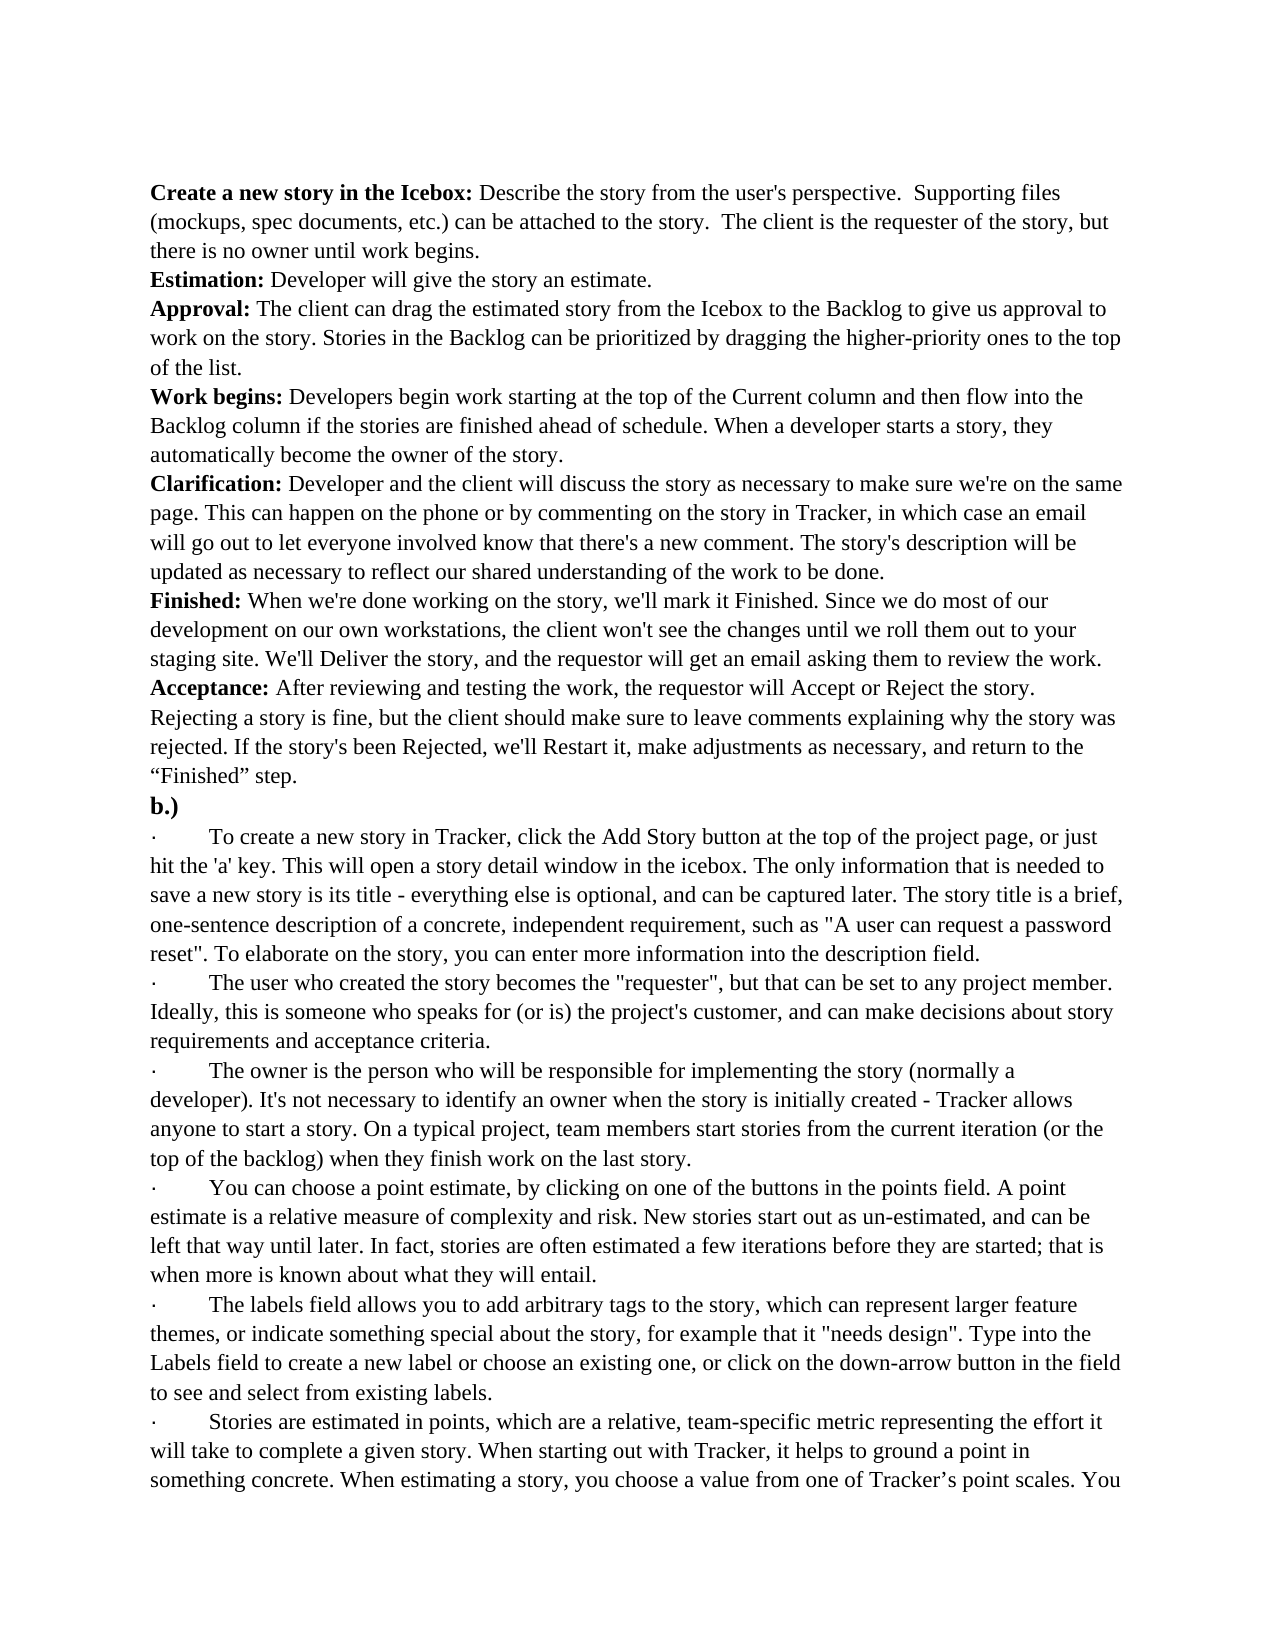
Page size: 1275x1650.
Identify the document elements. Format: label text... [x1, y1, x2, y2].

text Clarification: Developer and the client will discuss the story as necessary to make sure we're on the same page. This can happen on the phone or by commenting on the story in Tracker, in which case an email will go out to let everyone involved know that there's a new comment. The story's description will be updated as necessary to reflect our shared understanding of the work to be done. [150, 471, 1125, 584]
text Create a new story in the Icebox: Describe the story from the user's perspective. Supporting files (mockups, spec documents, etc.) can be attached to the story. The client is the requester of the story, but there is no owner until work begins. [150, 179, 1125, 263]
text Finished: When we're done working on the story, we'll mark it Finished. Since we do most of our development on our own workstations, the client won't see the changes until we roll them out to your staging site. We'll Deliver the story, and the requestor will get an email asking them to review the work. [150, 588, 1125, 672]
text · The user who created the story becomes the "requester", but that can be set to any project member. Ideally, this is someone who speaks for (or is) the project's customer, and can make decisions about story requirements and acceptance criteria. [150, 970, 1125, 1054]
text · The owner is the person who will be responsible for implementing the story (normally a developer). It's not necessary to identify an owner when the story is initially created - Tracker allows anyone to start a story. On a typical project, team members start stories from the current iteration (or the top of the backlog) when they finish work on the last story. [150, 1058, 1125, 1171]
text · Stories are estimated in points, which are a relative, team-specific metric representing the effort it will take to complete a given story. When starting out with Tracker, it helps to ground a point in something concrete. When estimating a story, you choose a value from one of Tracker’s point scales. You [150, 1409, 1125, 1493]
text Estimation: Developer will give the story an estimate. [150, 267, 1125, 292]
text · You can choose a point estimate, by clicking on one of the buttons in the points field. A point estimate is a relative measure of complexity and risk. New stories start out as un-estimated, and can be left that way until later. In fact, stories are often estimated a few iterations before they are started; that is when more is known about what they will entail. [150, 1175, 1125, 1288]
text · The labels field allows you to add arbitrary tags to the story, which can represent larger feature themes, or indicate something special about the story, for example that it "needs design". Type into the Labels field to create a new label or choose an existing one, or click on the down-arrow button in the field to see and select from existing labels. [150, 1292, 1125, 1405]
text Approval: The client can drag the estimated story from the Icebox to the Backlog to give us approval to work on the story. Stories in the Backlog can be prioritized by dragging the higher-priority ones to the top of the list. [150, 296, 1125, 380]
text Work begins: Developers begin work starting at the top of the Current column and then flow into the Backlog column if the stories are finished ahead of schedule. When a developer starts a story, they automatically become the owner of the story. [150, 384, 1125, 467]
text Acceptance: After reviewing and testing the work, the requestor will Accept or Reject the story. Rejecting a story is fine, but the client should make sure to leave comments explaining why the story was rejected. If the story's been Rejected, we'll Restart it, make adjustments as necessary, and return to the “Finished” step. [150, 675, 1125, 788]
text · To create a new story in Tracker, click the Add Story button at the top of the project page, or just hit the 'a' key. This will open a story detail window in the icebox. The only information that is needed to save a new story is its title - everything else is optional, and can be captured later. The story title is a brief, one-sentence description of a concrete, independent requirement, such as "A user can request a password reset". To elaborate on the story, you can enter more information into the description field. [150, 824, 1125, 966]
text b.) [150, 792, 1125, 820]
